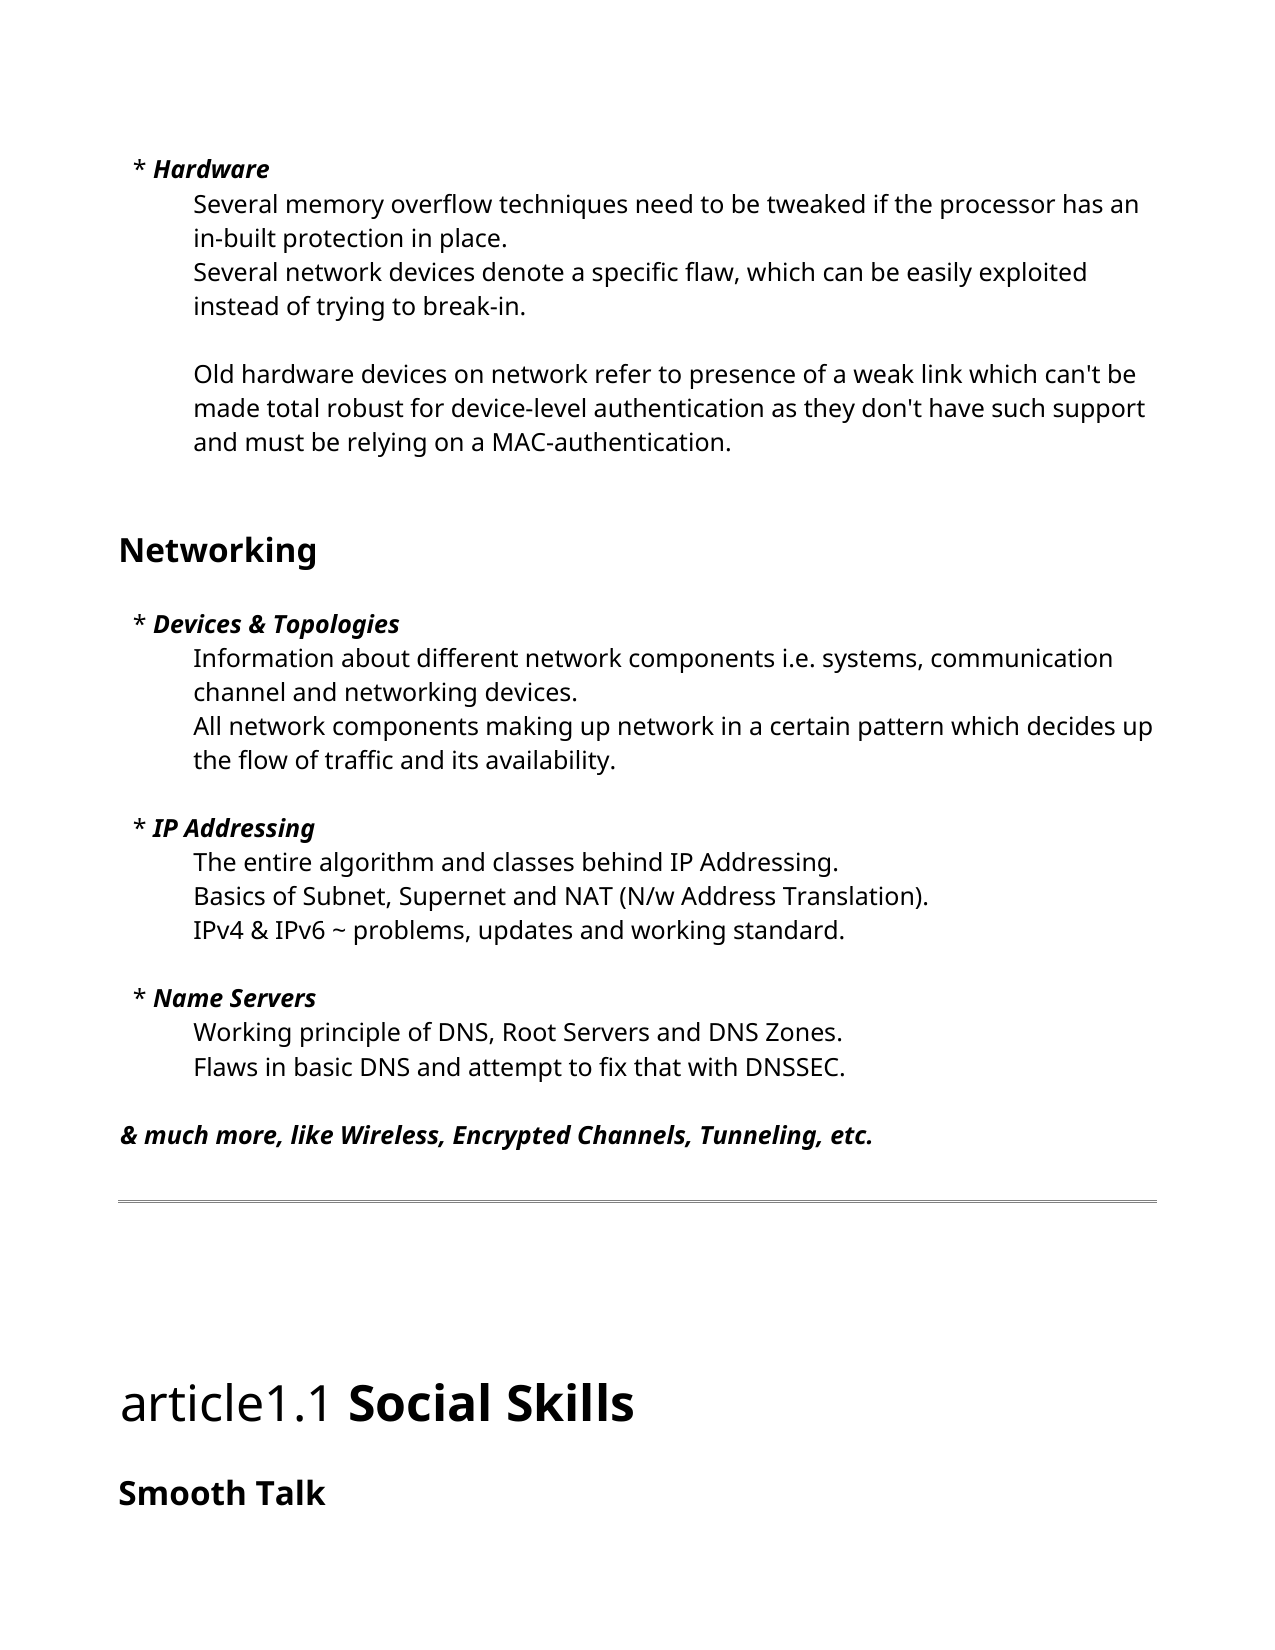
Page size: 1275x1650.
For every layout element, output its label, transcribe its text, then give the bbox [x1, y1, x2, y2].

text The entire algorithm and classes behind IP Addressing. [193, 845, 1157, 879]
text & much more, like Wireless, Encrypted Channels, Tunneling, etc. [120, 1117, 1157, 1151]
text * Devices & Topologies [120, 606, 1157, 640]
text Information about different network components i.e. systems, communication channel and networking devices. [193, 640, 1157, 708]
text Several memory overflow techniques need to be tweaked if the processor has an in-built protection in place. [193, 186, 1157, 254]
text article1.1 Social Skills [120, 1368, 1157, 1436]
text Old hardware devices on network refer to presence of a weak link which can't be made total robust for device-level authentication as they don't have such support and must be relying on a MAC-authentication. [193, 357, 1157, 459]
text * Hardware [120, 152, 1157, 186]
text Smooth Talk [118, 1470, 1157, 1515]
text IPv4 & IPv6 ~ problems, updates and working standard. [193, 913, 1157, 947]
text Several network devices denote a specific flaw, which can be easily exploited instead of trying to break-in. [193, 254, 1157, 322]
text * IP Addressing [120, 811, 1157, 845]
text Basics of Subnet, Supernet and NAT (N/w Address Translation). [193, 879, 1157, 913]
text All network components making up network in a certain pattern which decides up the flow of traffic and its availability. [193, 708, 1157, 777]
text Flaws in basic DNS and attempt to fix that with DNSSEC. [193, 1049, 1157, 1083]
text Working principle of DNS, Root Servers and DNS Zones. [193, 1015, 1157, 1049]
text Networking [118, 527, 1157, 572]
text * Name Servers [120, 981, 1157, 1015]
